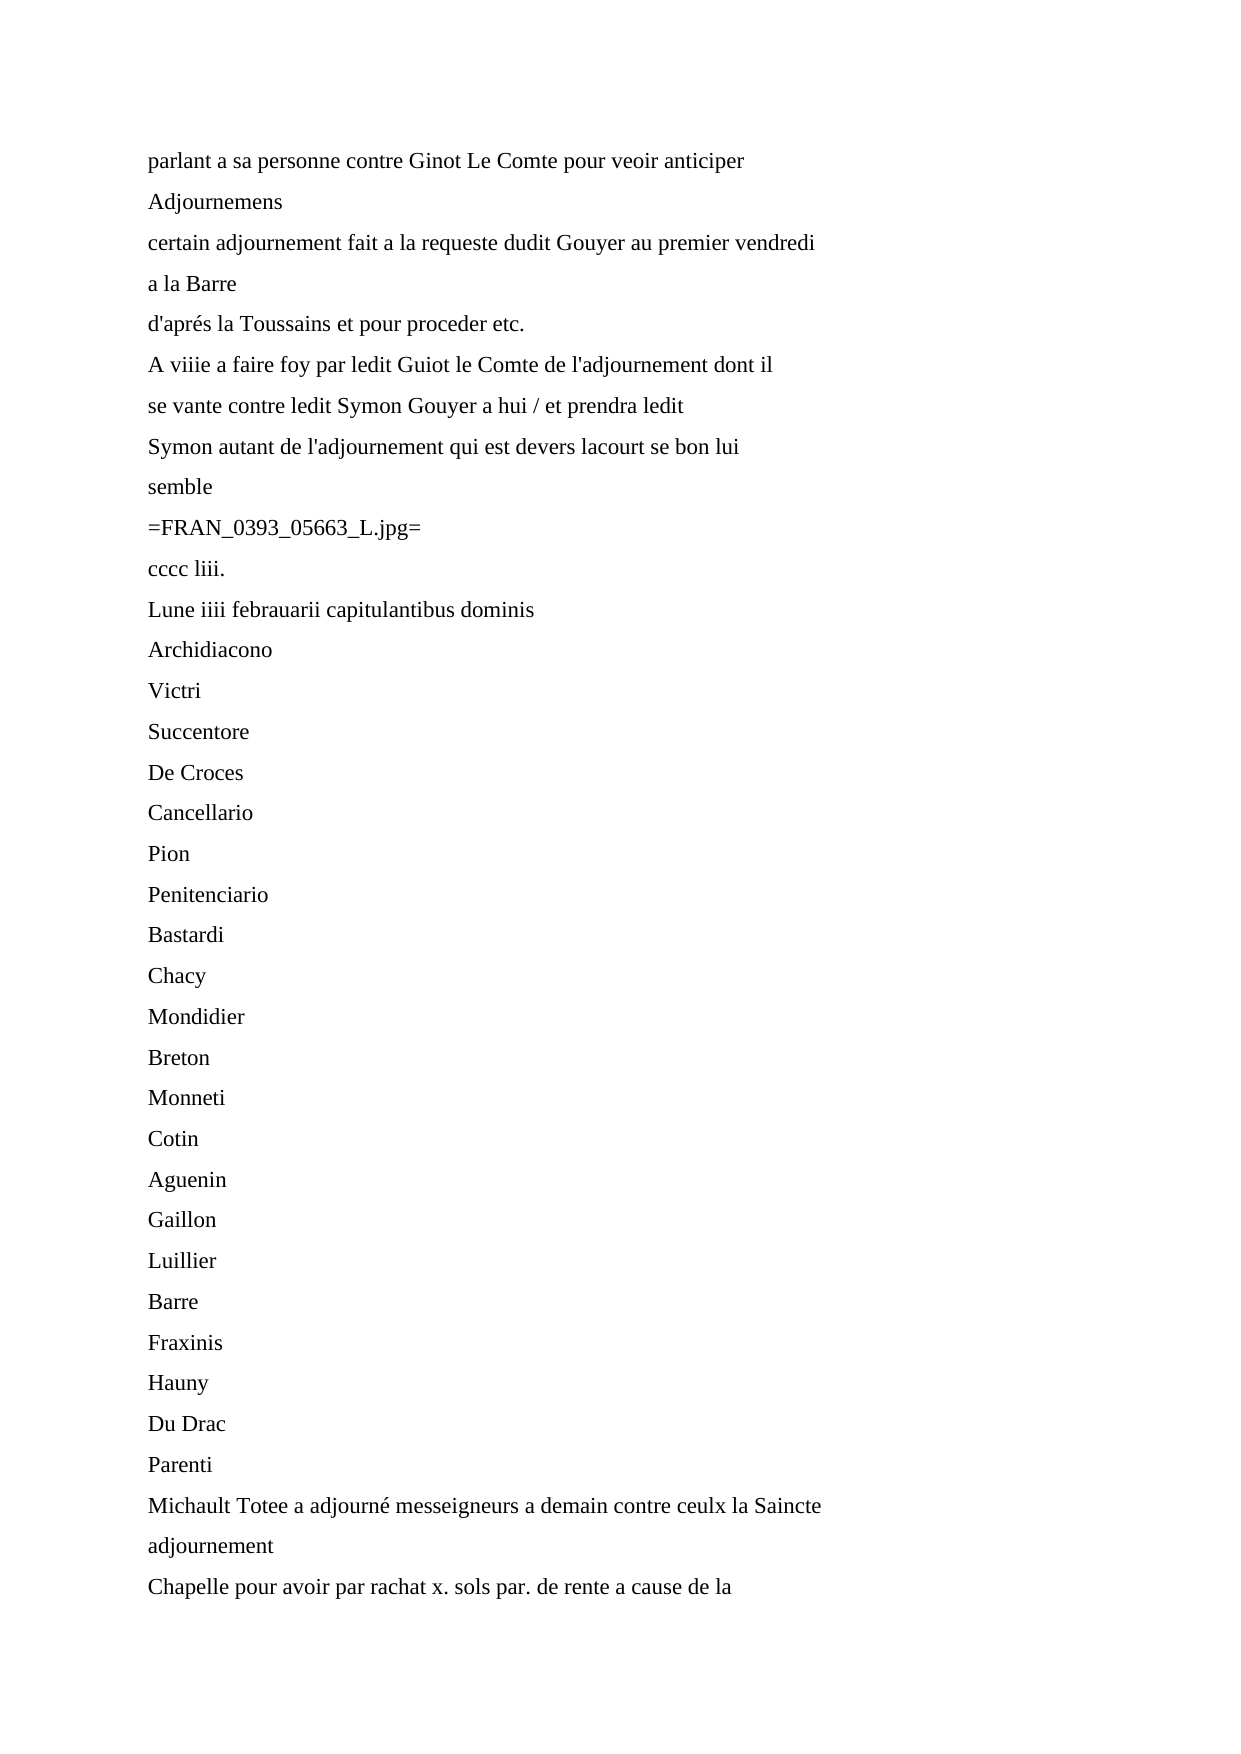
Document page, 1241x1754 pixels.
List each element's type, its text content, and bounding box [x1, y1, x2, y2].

text Gaillon [148, 1207, 1093, 1233]
text Barre [148, 1288, 1093, 1314]
text Lune iiii febrauarii capitulantibus dominis [148, 596, 1093, 622]
text Adjournemens [148, 188, 1093, 215]
text Parenti [148, 1451, 1093, 1477]
text certain adjournement fait a la requeste dudit Gouyer au premier vendredi [148, 229, 1093, 255]
text Hauny [148, 1369, 1093, 1396]
text Monneti [148, 1084, 1093, 1111]
text a la Barre [148, 270, 1093, 296]
text Cancellario [148, 799, 1093, 826]
text Fraxinis [148, 1329, 1093, 1355]
text parlant a sa personne contre Ginot Le Comte pour veoir anticiper [148, 148, 1093, 174]
text Du Drac [148, 1410, 1093, 1437]
text d'aprés la Toussains et pour proceder etc. [148, 311, 1093, 337]
text Chacy [148, 962, 1093, 988]
text Chapelle pour avoir par rachat x. sols par. de rente a cause de la [148, 1573, 1093, 1599]
text Pion [148, 840, 1093, 866]
text De Croces [148, 758, 1093, 785]
text A viiie a faire foy par ledit Guiot le Comte de l'adjournement dont il [148, 351, 1093, 378]
text Breton [148, 1044, 1093, 1070]
text Symon autant de l'adjournement qui est devers lacourt se bon lui [148, 433, 1093, 459]
text semble [148, 473, 1093, 500]
text Mondidier [148, 1003, 1093, 1029]
text Victri [148, 677, 1093, 703]
text se vante contre ledit Symon Gouyer a hui / et prendra ledit [148, 392, 1093, 418]
text Cotin [148, 1125, 1093, 1151]
text cccc liii. [148, 555, 1093, 581]
text Archidiacono [148, 636, 1093, 663]
text Luillier [148, 1247, 1093, 1274]
text Michault Totee a adjourné messeigneurs a demain contre ceulx la Saincte [148, 1492, 1093, 1518]
text Bastardi [148, 921, 1093, 948]
text Aguenin [148, 1166, 1093, 1192]
text Penitenciario [148, 881, 1093, 907]
text =FRAN_0393_05663_L.jpg= [148, 514, 1093, 541]
text adjournement [148, 1532, 1093, 1559]
text Succentore [148, 718, 1093, 744]
